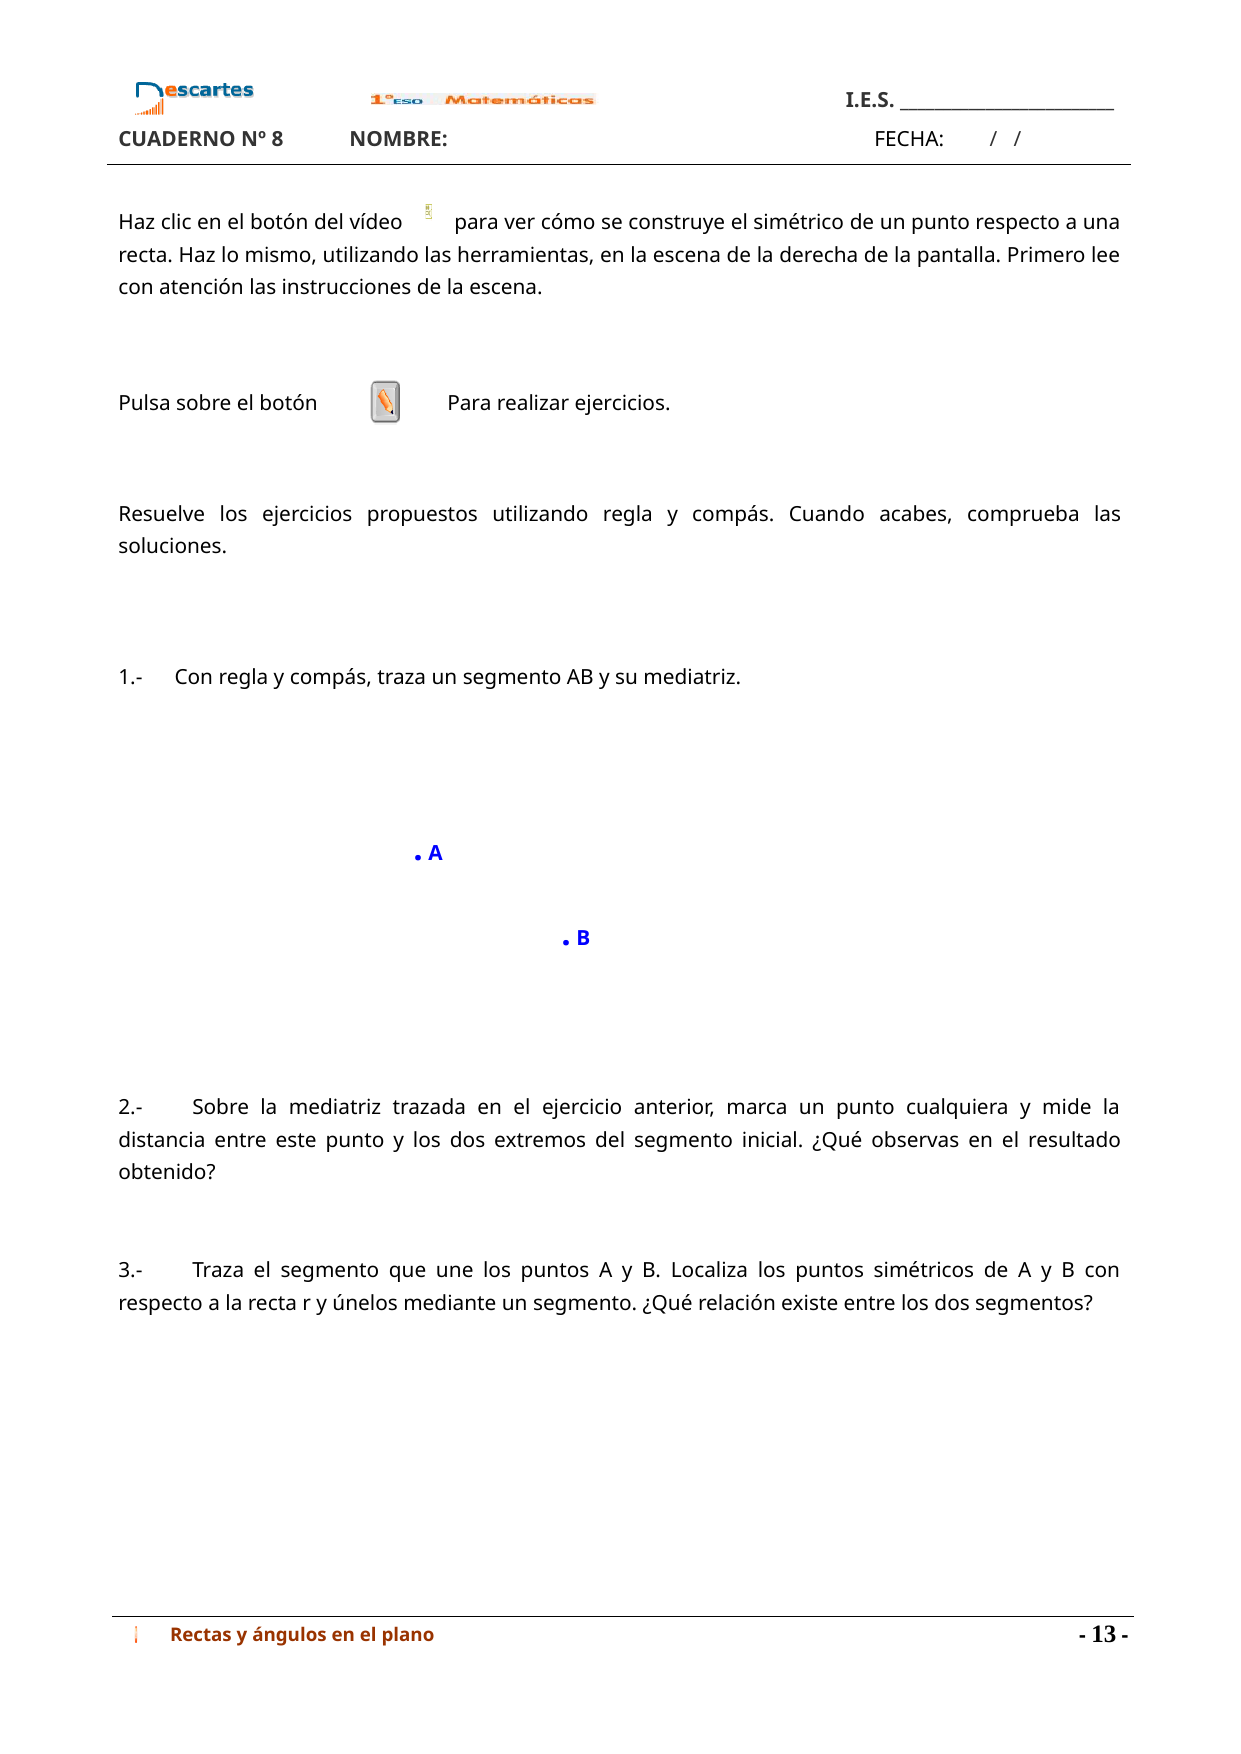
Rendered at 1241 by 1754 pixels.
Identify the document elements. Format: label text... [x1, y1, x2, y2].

picture [425, 203, 432, 221]
picture [134, 82, 257, 115]
picture [134, 1626, 138, 1643]
table_header [342, 370, 436, 433]
text Resuelve los ejercicios propuestos utilizando regla y compás. Cuando acabes, comprueba las soluciones. [118, 499, 1122, 560]
table_header Para realizar ejercicios. [436, 370, 1129, 433]
picture [371, 93, 599, 105]
text 3.- Traza el segmento que une los puntos A y B. Localiza los puntos simétricos de A y B con respecto a la recta r y únelos mediante un segmento. ¿Qué relación existe entre los dos segmentos? [118, 1255, 1122, 1316]
picture [369, 379, 400, 425]
text Haz clic en el botón del vídeo para ver cómo se construye el simétrico de un punto respecto a una recta. Haz lo mismo, utilizando las herramientas, en la escena de la derecha de la pantalla. Primero lee con atención las instrucciones de la escena. [118, 194, 1122, 301]
text . B [192, 909, 1122, 955]
text . A [339, 825, 1122, 870]
text 2.- Sobre la mediatriz trazada en el ejercicio anterior, marca un punto cualquiera y mide la distancia entre este punto y los dos extremos del segmento inicial. ¿Qué observas en el resultado obtenido? [118, 1092, 1122, 1186]
text 1.- Con regla y compás, traza un segmento AB y su mediatriz. [118, 662, 1122, 690]
table_header Pulsa sobre el botón [107, 370, 342, 433]
